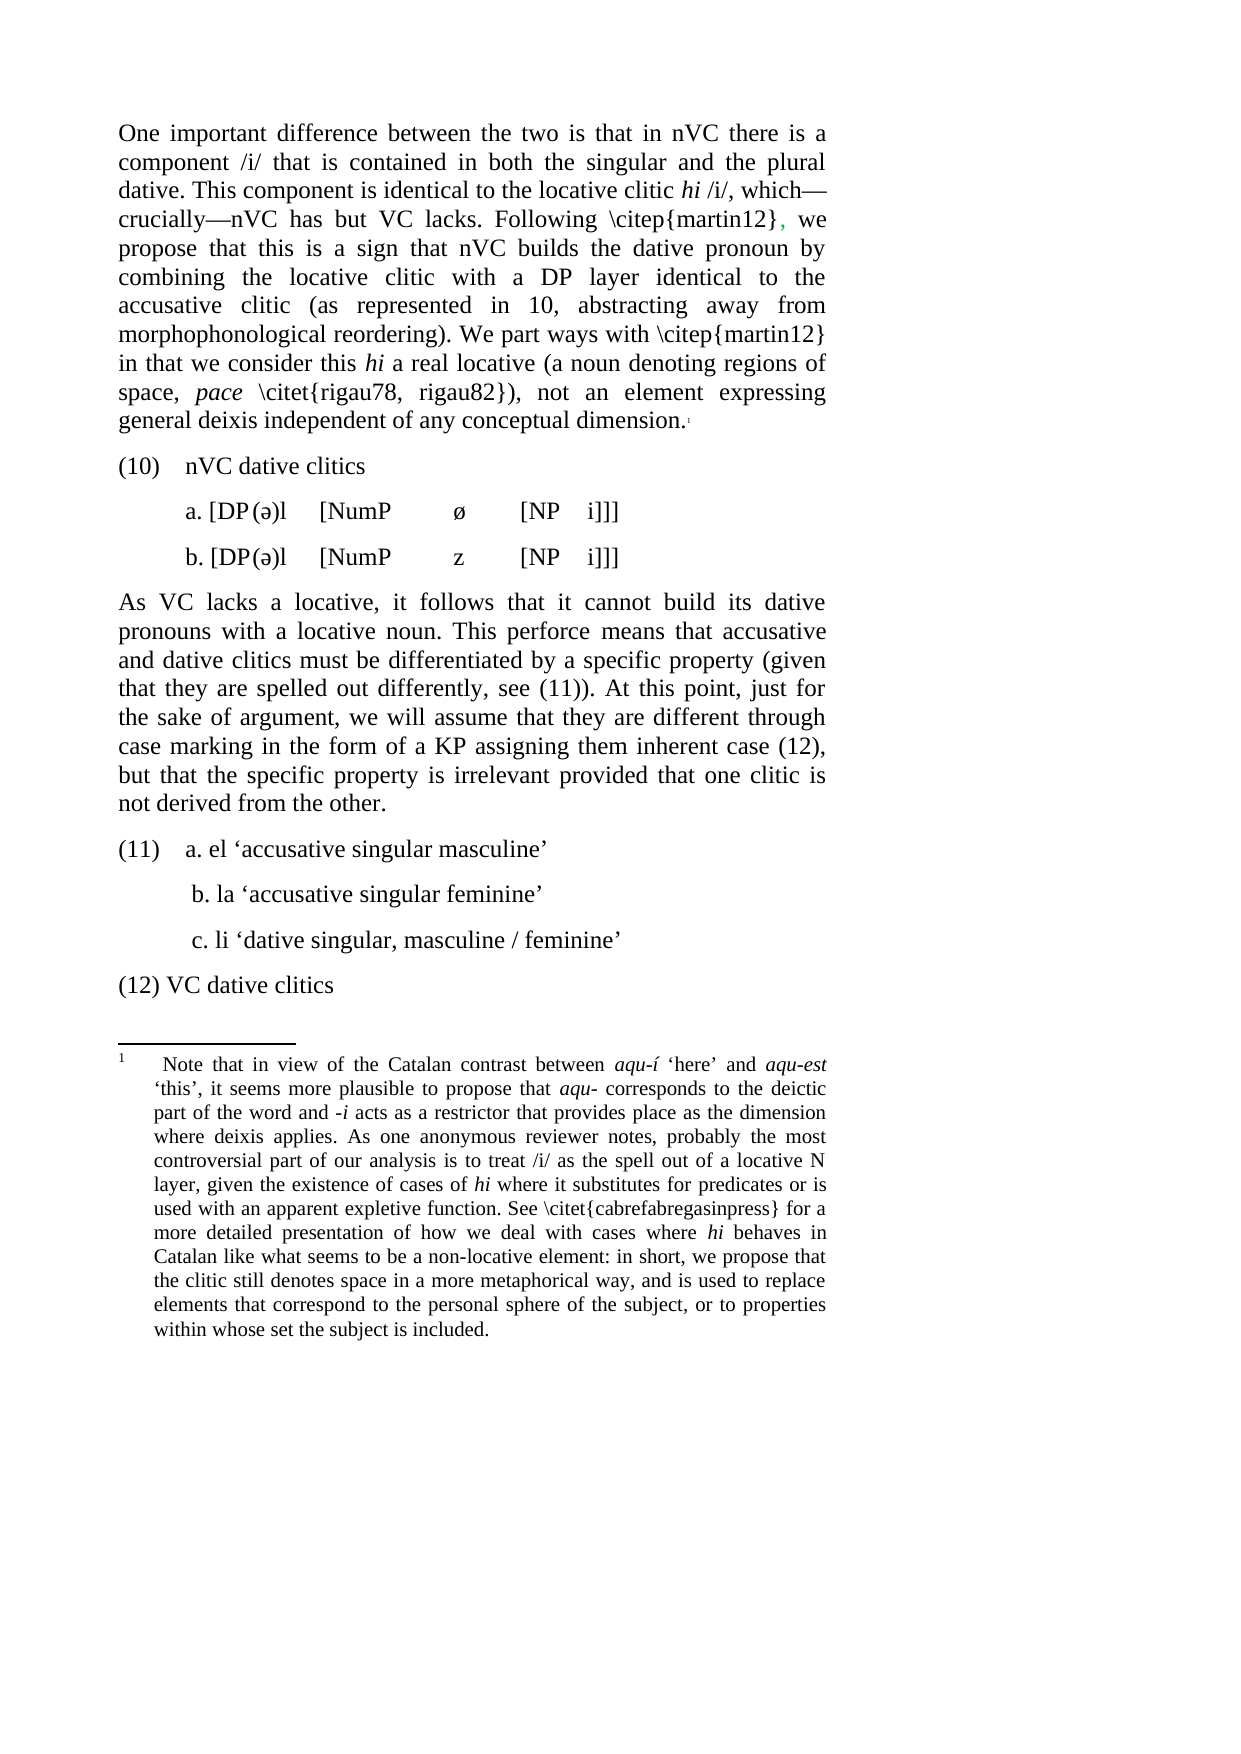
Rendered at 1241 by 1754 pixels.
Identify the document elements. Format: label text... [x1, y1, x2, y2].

text b. la ‘accusative singular feminine’ [118, 879, 827, 908]
text a. [DP (ǝ)l [NumP ø [NP i]]] [118, 496, 827, 525]
text (10) nVC dative clitics [118, 451, 827, 480]
text (12) VC dative clitics [118, 970, 827, 999]
text Note that in view of the Catalan contrast between aqu-í ‘here’ and aqu-est ‘this’, it seems more plausible to propose that aqu- corresponds to the deictic part of the word and -i acts as a restrictor that provides place as the dimension where deixis applies. As one anonymous reviewer notes, probably the most controversial part of our analysis is to treat /i/ as the spell out of a locative N layer, given the existence of cases of hi where it substitutes for predicates or is used with an apparent expletive function. See \citet{cabrefabregasinpress} for a more detailed presentation of how we deal with cases where hi behaves in Catalan like what seems to be a non-locative element: in short, we propose that the clitic still denotes space in a more metaphorical way, and is used to replace elements that correspond to the personal sphere of the subject, or to properties within whose set the subject is included. [118, 1050, 827, 1341]
text One important difference between the two is that in nVC there is a component /i/ that is contained in both the singular and the plural dative. This component is identical to the locative clitic hi /i/, which—crucially—nVC has but VC lacks. Following \citep{martin12}, we propose that this is a sign that nVC builds the dative pronoun by combining the locative clitic with a DP layer identical to the accusative clitic (as represented in 10, abstracting away from morphophonological reordering). We part ways with \citep{martin12} in that we consider this hi a real locative (a noun denoting regions of space, pace \citet{rigau78, rigau82}), not an element expressing general deixis independent of any conceptual dimension. [118, 118, 827, 434]
text b. [DP (ǝ)l [NumP z [NP i]]] [118, 542, 827, 571]
text c. li ‘dative singular, masculine / feminine’ [118, 925, 827, 953]
text (11) a. el ‘accusative singular masculine’ [118, 834, 827, 863]
text As VC lacks a locative, it follows that it cannot build its dative pronouns with a locative noun. This perforce means that accusative and dative clitics must be differentiated by a specific property (given that they are spelled out differently, see (11)). At this point, just for the sake of argument, we will assume that they are different through case marking in the form of a KP assigning them inherent case (12), but that the specific property is irrelevant provided that one clitic is not derived from the other. [118, 587, 827, 817]
